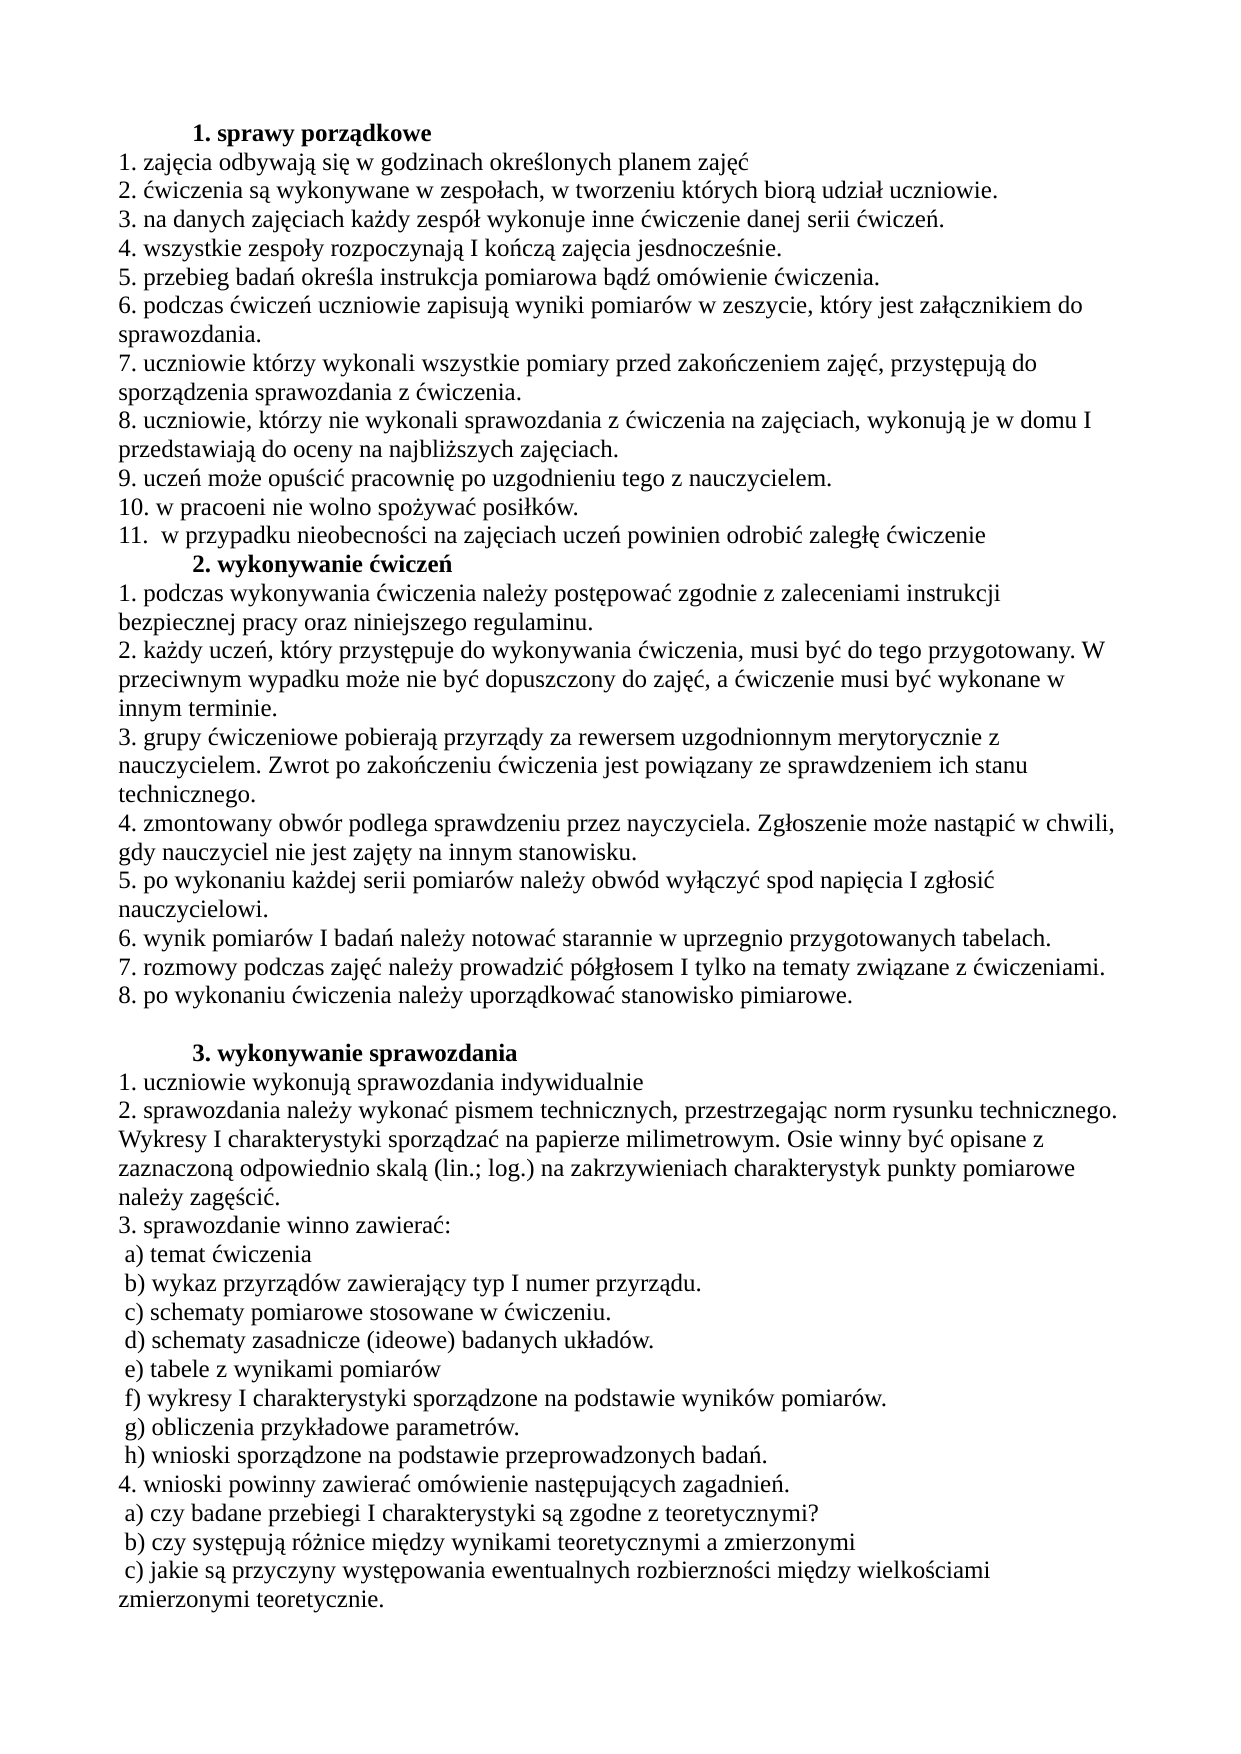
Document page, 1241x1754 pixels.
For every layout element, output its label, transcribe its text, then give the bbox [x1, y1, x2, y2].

text 1. zajęcia odbywają się w godzinach określonych planem zajęć [118, 147, 1122, 176]
text a) czy badane przebiegi I charakterystyki są zgodne z teoretycznymi? [118, 1498, 1122, 1527]
text c) schematy pomiarowe stosowane w ćwiczeniu. [118, 1297, 1122, 1326]
text 9. uczeń może opuścić pracownię po uzgodnieniu tego z nauczycielem. [118, 463, 1122, 492]
text 5. po wykonaniu każdej serii pomiarów należy obwód wyłączyć spod napięcia I zgłosić nauczycielowi. [118, 866, 1122, 923]
text 1. uczniowie wykonują sprawozdania indywidualnie [118, 1067, 1122, 1096]
text 8. uczniowie, którzy nie wykonali sprawozdania z ćwiczenia na zajęciach, wykonują je w domu I przedstawiają do oceny na najbliższych zajęciach. [118, 406, 1122, 463]
text 11. w przypadku nieobecności na zajęciach uczeń powinien odrobić zaległę ćwiczenie [118, 521, 1122, 549]
text 3. na danych zajęciach każdy zespół wykonuje inne ćwiczenie danej serii ćwiczeń. [118, 204, 1122, 233]
text 2. ćwiczenia są wykonywane w zespołach, w tworzeniu których biorą udział uczniowie. [118, 176, 1122, 204]
text 2. sprawozdania należy wykonać pismem technicznych, przestrzegając norm rysunku technicznego. Wykresy I charakterystyki sporządzać na papierze milimetrowym. Osie winny być opisane z zaznaczoną odpowiednio skalą (lin.; log.) na zakrzywieniach charakterystyk punkty pomiarowe należy zagęścić. [118, 1096, 1122, 1211]
text 4. wnioski powinny zawierać omówienie następujących zagadnień. [118, 1469, 1122, 1498]
text 6. wynik pomiarów I badań należy notować starannie w uprzegnio przygotowanych tabelach. [118, 923, 1122, 952]
text 3. grupy ćwiczeniowe pobierają przyrządy za rewersem uzgodnionnym merytorycznie z nauczycielem. Zwrot po zakończeniu ćwiczenia jest powiązany ze sprawdzeniem ich stanu technicznego. [118, 722, 1122, 808]
text 2. wykonywanie ćwiczeń [118, 549, 1122, 578]
text 3. sprawozdanie winno zawierać: [118, 1211, 1122, 1239]
text d) schematy zasadnicze (ideowe) badanych układów. [118, 1326, 1122, 1354]
text e) tabele z wynikami pomiarów [118, 1354, 1122, 1383]
text b) czy systępują różnice między wynikami teoretycznymi a zmierzonymi [118, 1527, 1122, 1556]
text h) wnioski sporządzone na podstawie przeprowadzonych badań. [118, 1441, 1122, 1469]
text 10. w pracoeni nie wolno spożywać posiłków. [118, 492, 1122, 521]
text g) obliczenia przykładowe parametrów. [118, 1412, 1122, 1441]
text 2. każdy uczeń, który przystępuje do wykonywania ćwiczenia, musi być do tego przygotowany. W przeciwnym wypadku może nie być dopuszczony do zajęć, a ćwiczenie musi być wykonane w innym terminie. [118, 636, 1122, 722]
text 1. sprawy porządkowe [118, 118, 1122, 147]
text 7. uczniowie którzy wykonali wszystkie pomiary przed zakończeniem zajęć, przystępują do sporządzenia sprawozdania z ćwiczenia. [118, 348, 1122, 406]
text b) wykaz przyrządów zawierający typ I numer przyrządu. [118, 1268, 1122, 1297]
text 8. po wykonaniu ćwiczenia należy uporządkować stanowisko pimiarowe. [118, 981, 1122, 1009]
text 7. rozmowy podczas zajęć należy prowadzić półgłosem I tylko na tematy związane z ćwiczeniami. [118, 952, 1122, 981]
text 4. zmontowany obwór podlega sprawdzeniu przez nayczyciela. Zgłoszenie może nastąpić w chwili, gdy nauczyciel nie jest zajęty na innym stanowisku. [118, 808, 1122, 866]
text a) temat ćwiczenia [118, 1239, 1122, 1268]
text 3. wykonywanie sprawozdania [118, 1038, 1122, 1067]
text 6. podczas ćwiczeń uczniowie zapisują wyniki pomiarów w zeszycie, który jest załącznikiem do sprawozdania. [118, 291, 1122, 348]
text 4. wszystkie zespoły rozpoczynają I kończą zajęcia jesdnocześnie. [118, 233, 1122, 262]
text 5. przebieg badań określa instrukcja pomiarowa bądź omówienie ćwiczenia. [118, 262, 1122, 291]
text f) wykresy I charakterystyki sporządzone na podstawie wyników pomiarów. [118, 1383, 1122, 1412]
text 1. podczas wykonywania ćwiczenia należy postępować zgodnie z zaleceniami instrukcji bezpiecznej pracy oraz niniejszego regulaminu. [118, 578, 1122, 636]
text c) jakie są przyczyny występowania ewentualnych rozbierzności między wielkościami zmierzonymi teoretycznie. [118, 1556, 1122, 1613]
